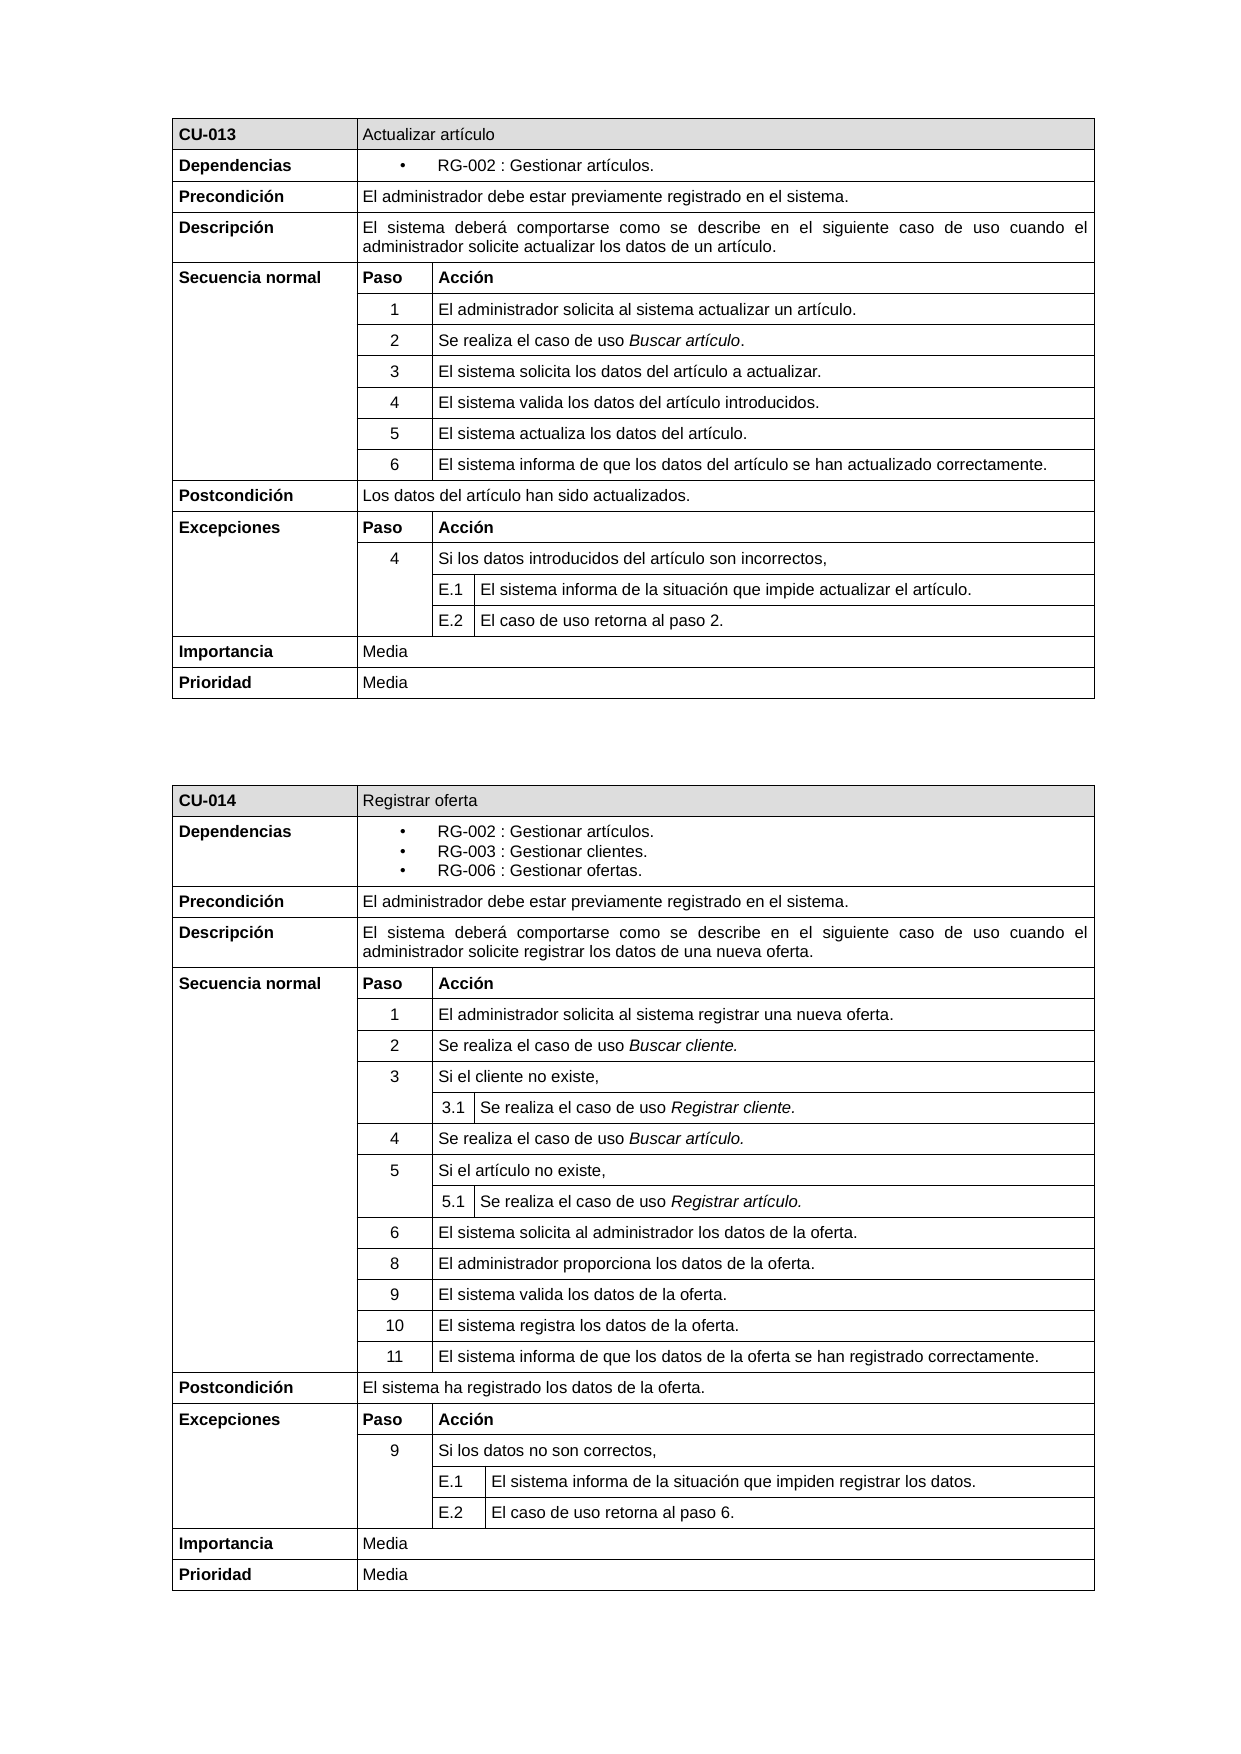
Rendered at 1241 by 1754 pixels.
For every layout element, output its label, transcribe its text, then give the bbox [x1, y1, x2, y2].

table_cell 6 [358, 1218, 432, 1247]
table_cell 3.1 [433, 1093, 474, 1123]
table_header CU-013 [173, 119, 357, 149]
table_cell El sistema registra los datos de la oferta. [433, 1311, 1094, 1341]
table_cell Precondición [173, 182, 357, 212]
table_cell 11 [358, 1342, 432, 1372]
table_cell 4 [358, 388, 432, 418]
table_cell El sistema solicita los datos del artículo a actualizar. [433, 356, 1094, 387]
table_cell E.1 [433, 1467, 485, 1497]
table_cell El administrador solicita al sistema registrar una nueva oferta. [433, 999, 1094, 1029]
table_cell Prioridad [173, 1560, 357, 1590]
table_cell 8 [358, 1249, 432, 1279]
table_cell El sistema ha registrado los datos de la oferta. [358, 1373, 1094, 1403]
table_cell Excepciones [173, 512, 357, 636]
table_cell Media [358, 668, 1094, 698]
table_cell El administrador debe estar previamente registrado en el sistema. [358, 182, 1094, 212]
table_cell 1 [358, 999, 432, 1029]
table_cell El sistema valida los datos de la oferta. [433, 1280, 1094, 1310]
table_cell 3 [358, 356, 432, 387]
table_header CU-014 [173, 786, 357, 816]
table_cell Importancia [173, 637, 357, 667]
table_cell El sistema informa de que los datos de la oferta se han registrado correctamente. [433, 1342, 1094, 1372]
table_cell Acción [433, 263, 1094, 293]
table_cell Media [358, 1529, 1094, 1559]
table_cell RG-002 : Gestionar artículos. RG-003 : Gestionar clientes. RG-006 : Gestionar ofertas. [358, 817, 1094, 886]
table_cell 6 [358, 450, 432, 480]
table_cell Paso [358, 512, 432, 542]
table_cell Si los datos introducidos del artículo son incorrectos, [433, 543, 1094, 573]
table_cell Postcondición [173, 1373, 357, 1403]
table_cell Descripción [173, 213, 357, 262]
table_cell Se realiza el caso de uso Buscar cliente. [433, 1031, 1094, 1061]
table_cell Media [358, 637, 1094, 667]
table_cell El administrador solicita al sistema actualizar un artículo. [433, 294, 1094, 324]
table_cell Acción [433, 1404, 1094, 1434]
table_cell Media [358, 1560, 1094, 1590]
table_cell 5 [358, 1155, 432, 1216]
table_cell El sistema solicita al administrador los datos de la oferta. [433, 1218, 1094, 1247]
table_cell Acción [433, 968, 1094, 998]
table_cell El caso de uso retorna al paso 6. [486, 1498, 1094, 1528]
table_cell Paso [358, 968, 432, 998]
table_cell Secuencia normal [173, 968, 357, 1372]
table_cell E.2 [433, 1498, 485, 1528]
table_cell 3 [358, 1062, 432, 1123]
table_cell 5 [358, 419, 432, 449]
table_cell Secuencia normal [173, 263, 357, 480]
table_cell El sistema informa de la situación que impide actualizar el artículo. [475, 575, 1094, 604]
table_cell 5.1 [433, 1186, 474, 1216]
table_cell El sistema deberá comportarse como se describe en el siguiente caso de uso cuando el administrador solicite actualizar los datos de un artículo. [358, 213, 1094, 262]
table_header Actualizar artículo [358, 119, 1094, 149]
table_cell Se realiza el caso de uso Registrar artículo. [475, 1186, 1094, 1216]
table_cell Excepciones [173, 1404, 357, 1528]
table_cell El administrador proporciona los datos de la oferta. [433, 1249, 1094, 1279]
table_cell Se realiza el caso de uso Registrar cliente. [475, 1093, 1094, 1123]
table_cell Dependencias [173, 150, 357, 181]
table_cell Acción [433, 512, 1094, 542]
table_cell Si el cliente no existe, [433, 1062, 1094, 1092]
table_cell Descripción [173, 918, 357, 967]
table_cell 4 [358, 543, 432, 636]
table_cell Se realiza el caso de uso Buscar artículo. [433, 325, 1094, 355]
table_cell El sistema valida los datos del artículo introducidos. [433, 388, 1094, 418]
table_cell El sistema informa de la situación que impiden registrar los datos. [486, 1467, 1094, 1497]
table_cell RG-002 : Gestionar artículos. [358, 150, 1094, 181]
table_cell Precondición [173, 887, 357, 917]
table_cell Paso [358, 1404, 432, 1434]
table_cell 2 [358, 325, 432, 355]
table_cell Prioridad [173, 668, 357, 698]
table_cell 1 [358, 294, 432, 324]
table_cell El sistema actualiza los datos del artículo. [433, 419, 1094, 449]
table_cell 2 [358, 1031, 432, 1061]
table_cell E.2 [433, 606, 474, 636]
table_cell Los datos del artículo han sido actualizados. [358, 481, 1094, 511]
table_cell El caso de uso retorna al paso 2. [475, 606, 1094, 636]
table_cell Postcondición [173, 481, 357, 511]
table_cell El administrador debe estar previamente registrado en el sistema. [358, 887, 1094, 917]
table_header Registrar oferta [358, 786, 1094, 816]
table_cell Si los datos no son correctos, [433, 1435, 1094, 1466]
table_cell Importancia [173, 1529, 357, 1559]
table_cell 4 [358, 1124, 432, 1154]
table_cell El sistema informa de que los datos del artículo se han actualizado correctamente. [433, 450, 1094, 480]
table_cell E.1 [433, 575, 474, 604]
table_cell 10 [358, 1311, 432, 1341]
table_cell Si el artículo no existe, [433, 1155, 1094, 1185]
table_cell Dependencias [173, 817, 357, 886]
table_cell 9 [358, 1435, 432, 1528]
table_cell Paso [358, 263, 432, 293]
table_cell Se realiza el caso de uso Buscar artículo. [433, 1124, 1094, 1154]
table_cell El sistema deberá comportarse como se describe en el siguiente caso de uso cuando el administrador solicite registrar los datos de una nueva oferta. [358, 918, 1094, 967]
table_cell 9 [358, 1280, 432, 1310]
